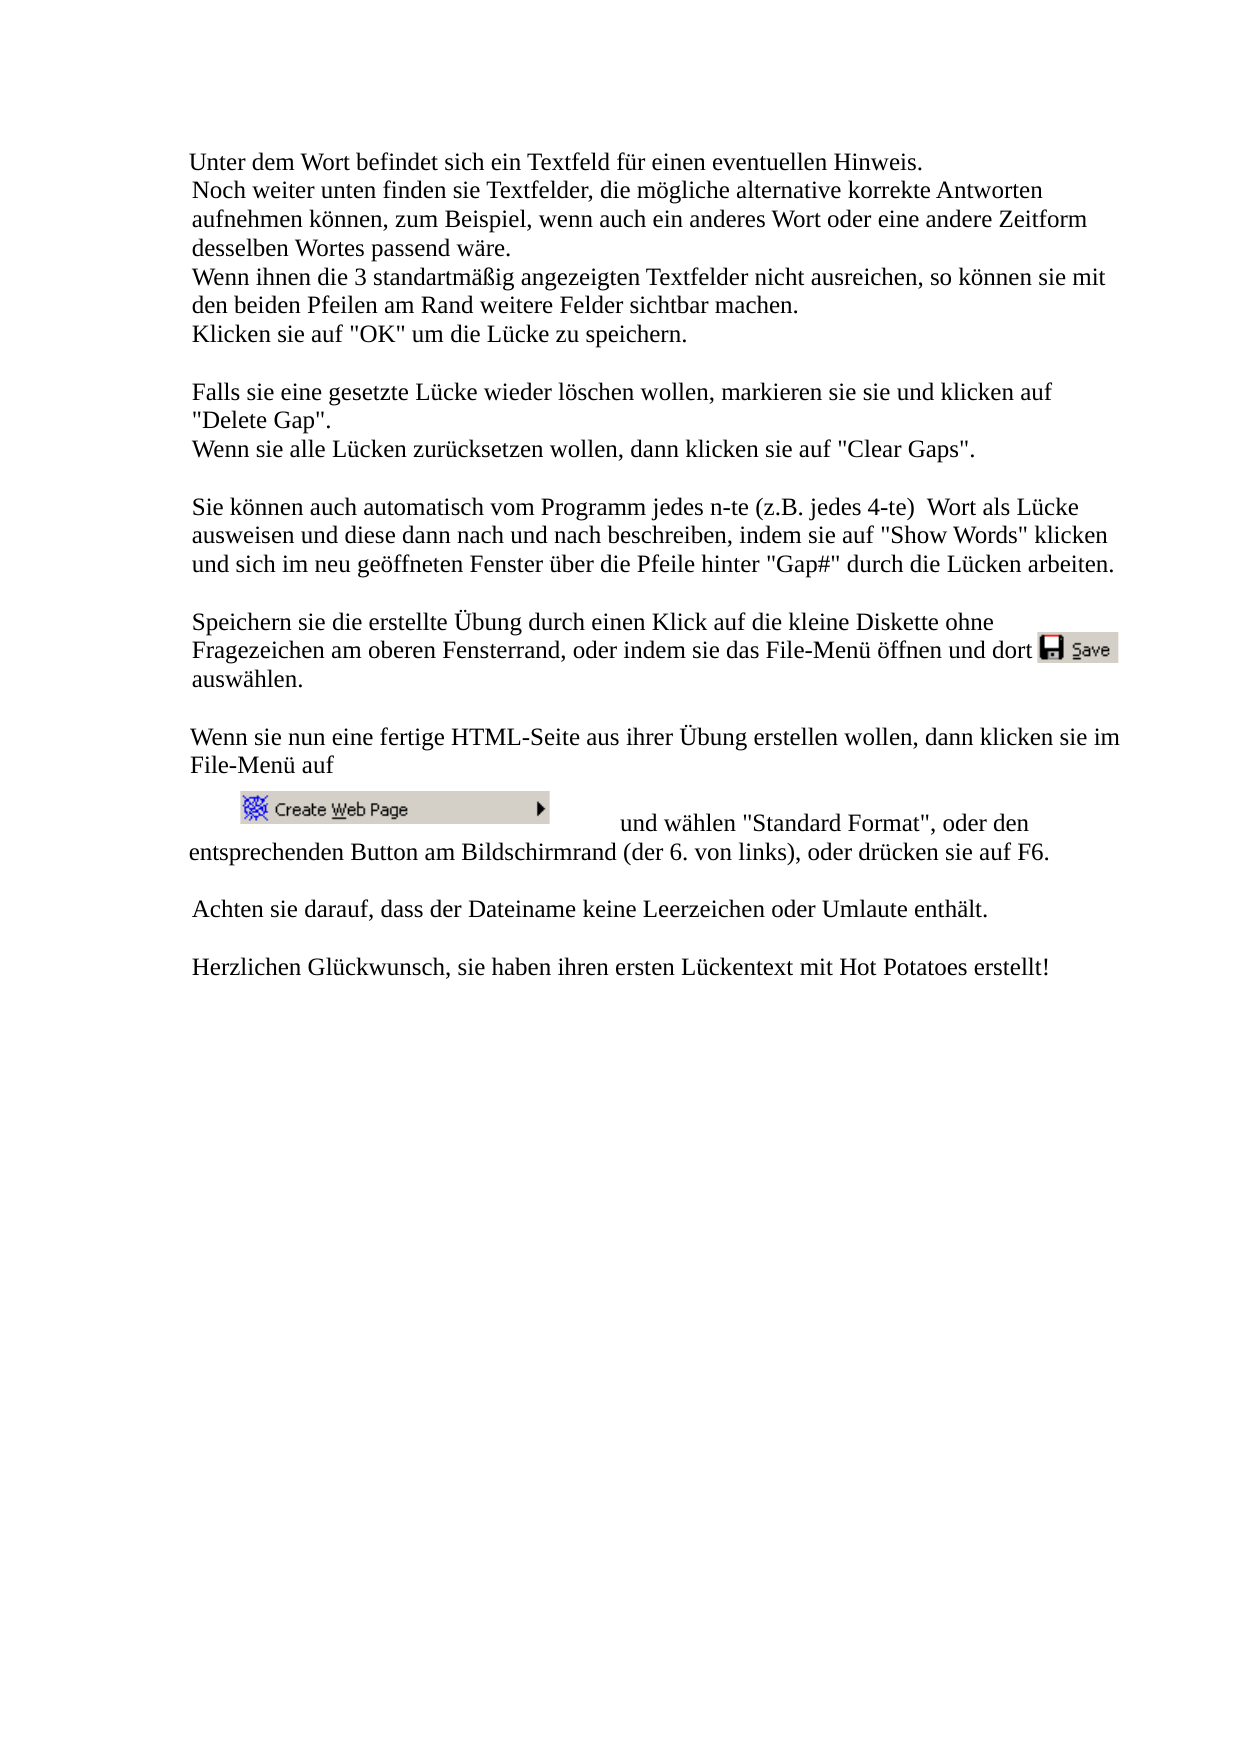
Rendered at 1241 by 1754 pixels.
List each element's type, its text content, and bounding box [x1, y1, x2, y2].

text Speichern sie die erstellte Übung durch einen Klick auf die kleine Diskette ohne [118, 607, 1122, 636]
text Herzlichen Glückwunsch, sie haben ihren ersten Lückentext mit Hot Potatoes erstellt! [118, 952, 1122, 981]
text Achten sie darauf, dass der Dateiname keine Leerzeichen oder Umlaute enthält. [118, 894, 1122, 923]
text Falls sie eine gesetzte Lücke wieder löschen wollen, markieren sie sie und klicken auf [118, 377, 1122, 406]
text "Delete Gap". [118, 406, 1122, 434]
text Klicken sie auf "OK" um die Lücke zu speichern. [118, 319, 1122, 348]
text Fragezeichen am oberen Fensterrand, oder indem sie das File-Menü öffnen und dort [118, 636, 1122, 664]
text aufnehmen können, zum Beispiel, wenn auch ein anderes Wort oder eine andere Zeitform [118, 204, 1122, 233]
picture [240, 791, 550, 824]
picture [1037, 632, 1119, 663]
text Unter dem Wort befindet sich ein Textfeld für einen eventuellen Hinweis. [188, 147, 1122, 176]
text Noch weiter unten finden sie Textfelder, die mögliche alternative korrekte Antworten [118, 176, 1122, 204]
text ausweisen und diese dann nach und nach beschreiben, indem sie auf "Show Words" klicken [118, 521, 1122, 549]
text desselben Wortes passend wäre. [118, 233, 1122, 262]
text Wenn ihnen die 3 standartmäßig angezeigten Textfelder nicht ausreichen, so können sie mit [118, 262, 1122, 291]
text Wenn sie alle Lücken zurücksetzen wollen, dann klicken sie auf "Clear Gaps". [118, 434, 1122, 463]
text Sie können auch automatisch vom Programm jedes n-te (z.B. jedes 4-te) Wort als Lücke [118, 492, 1122, 521]
text und sich im neu geöffneten Fenster über die Pfeile hinter "Gap#" durch die Lücken arbeiten. [118, 549, 1122, 578]
text und wählen "Standard Format", oder den entsprechenden Button am Bildschirmrand (der 6. von links), oder drücken sie auf F6. [188, 808, 1122, 866]
text auswählen. [118, 664, 1122, 693]
text Wenn sie nun eine fertige HTML-Seite aus ihrer Übung erstellen wollen, dann klicken sie im File-Menü auf [190, 722, 1122, 779]
text den beiden Pfeilen am Rand weitere Felder sichtbar machen. [118, 291, 1122, 319]
